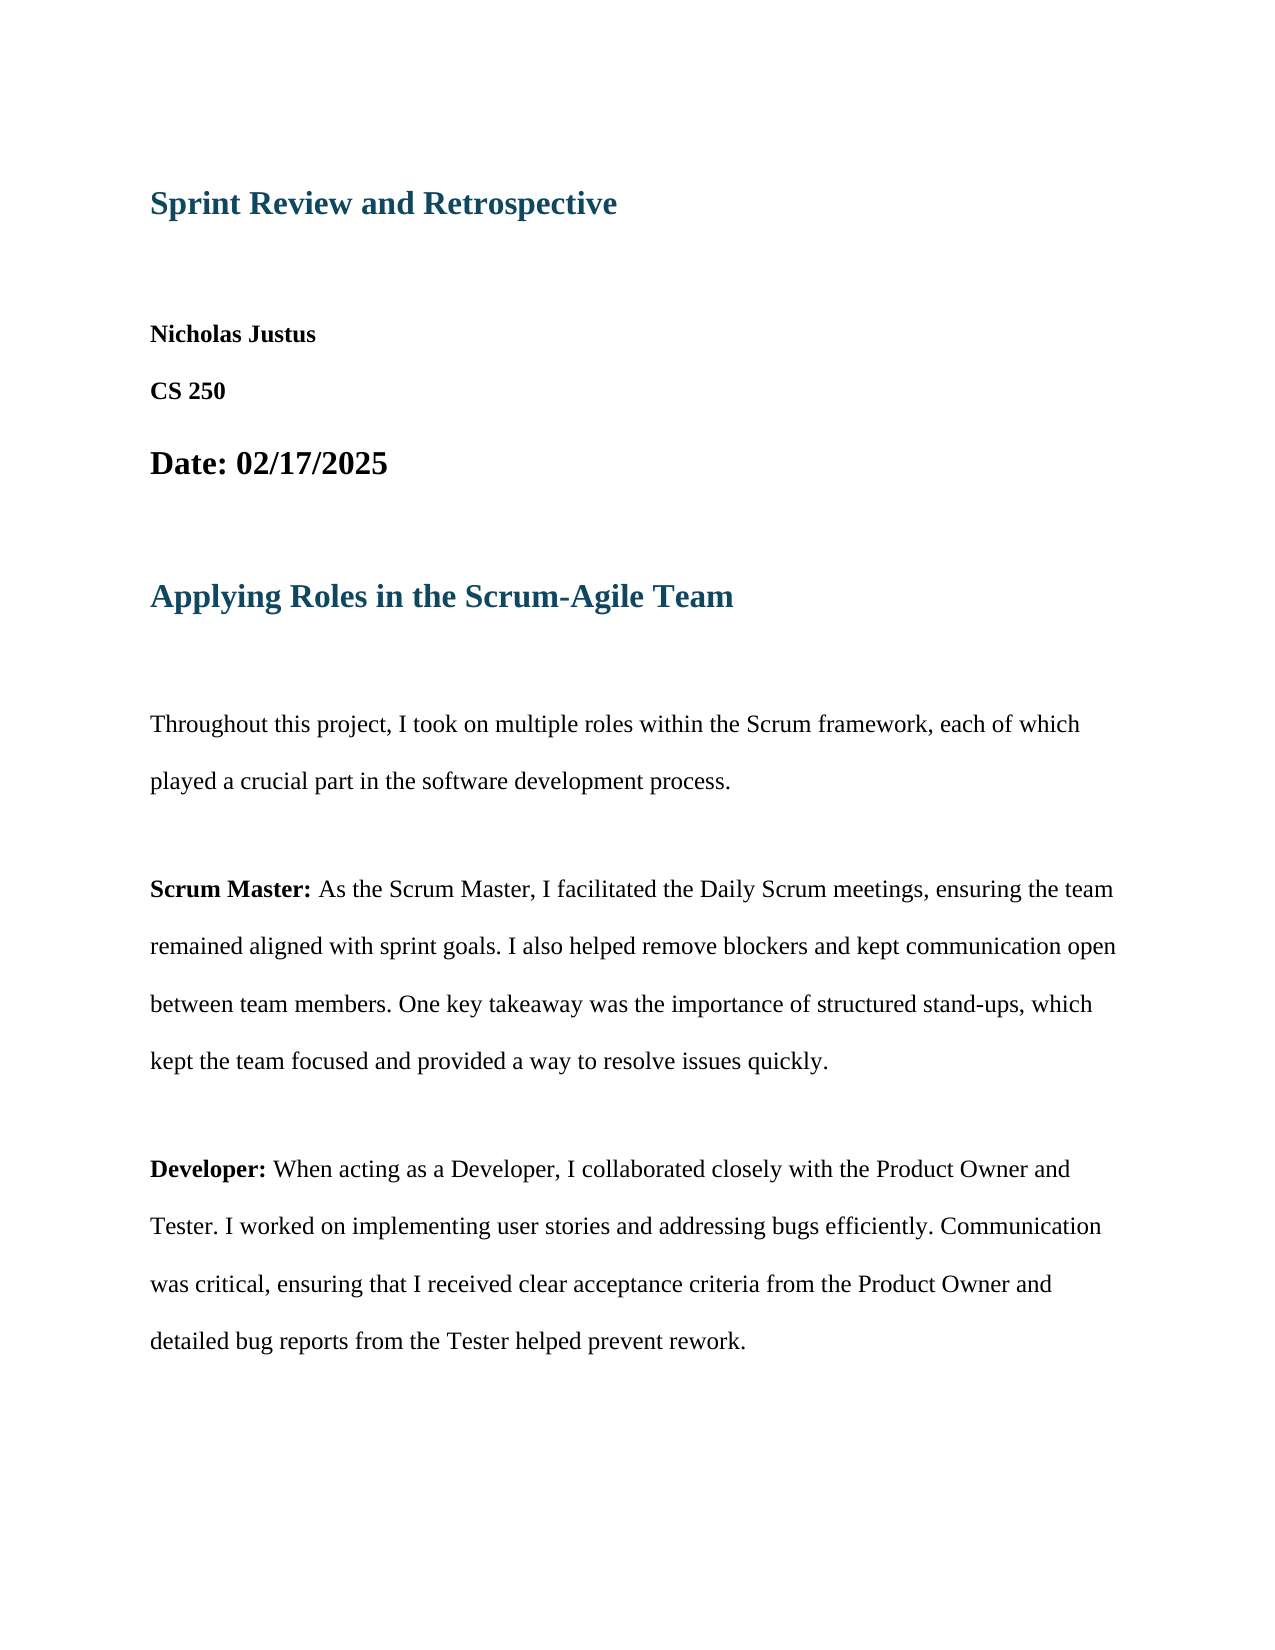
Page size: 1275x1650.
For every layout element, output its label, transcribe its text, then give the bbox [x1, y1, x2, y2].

text Scrum Master: As the Scrum Master, I facilitated the Daily Scrum meetings, ensuring the team remained aligned with sprint goals. I also helped remove blockers and kept communication open between team members. One key takeaway was the importance of structured stand-ups, which kept the team focused and provided a way to resolve issues quickly. [150, 874, 1125, 1075]
text Developer: When acting as a Developer, I collaborated closely with the Product Owner and Tester. I worked on implementing user stories and addressing bugs efficiently. Communication was critical, ensuring that I received clear acceptance criteria from the Product Owner and detailed bug reports from the Tester helped prevent rework. [150, 1154, 1125, 1355]
text Throughout this project, I took on multiple roles within the Scrum framework, each of which played a crucial part in the software development process. [150, 709, 1125, 795]
subtitle Applying Roles in the Scrum-Agile Team [150, 576, 1125, 614]
subtitle Sprint Review and Retrospective [150, 183, 1125, 222]
text Nicholas Justus CS 250 Date: 02/17/2025 [150, 319, 1125, 482]
